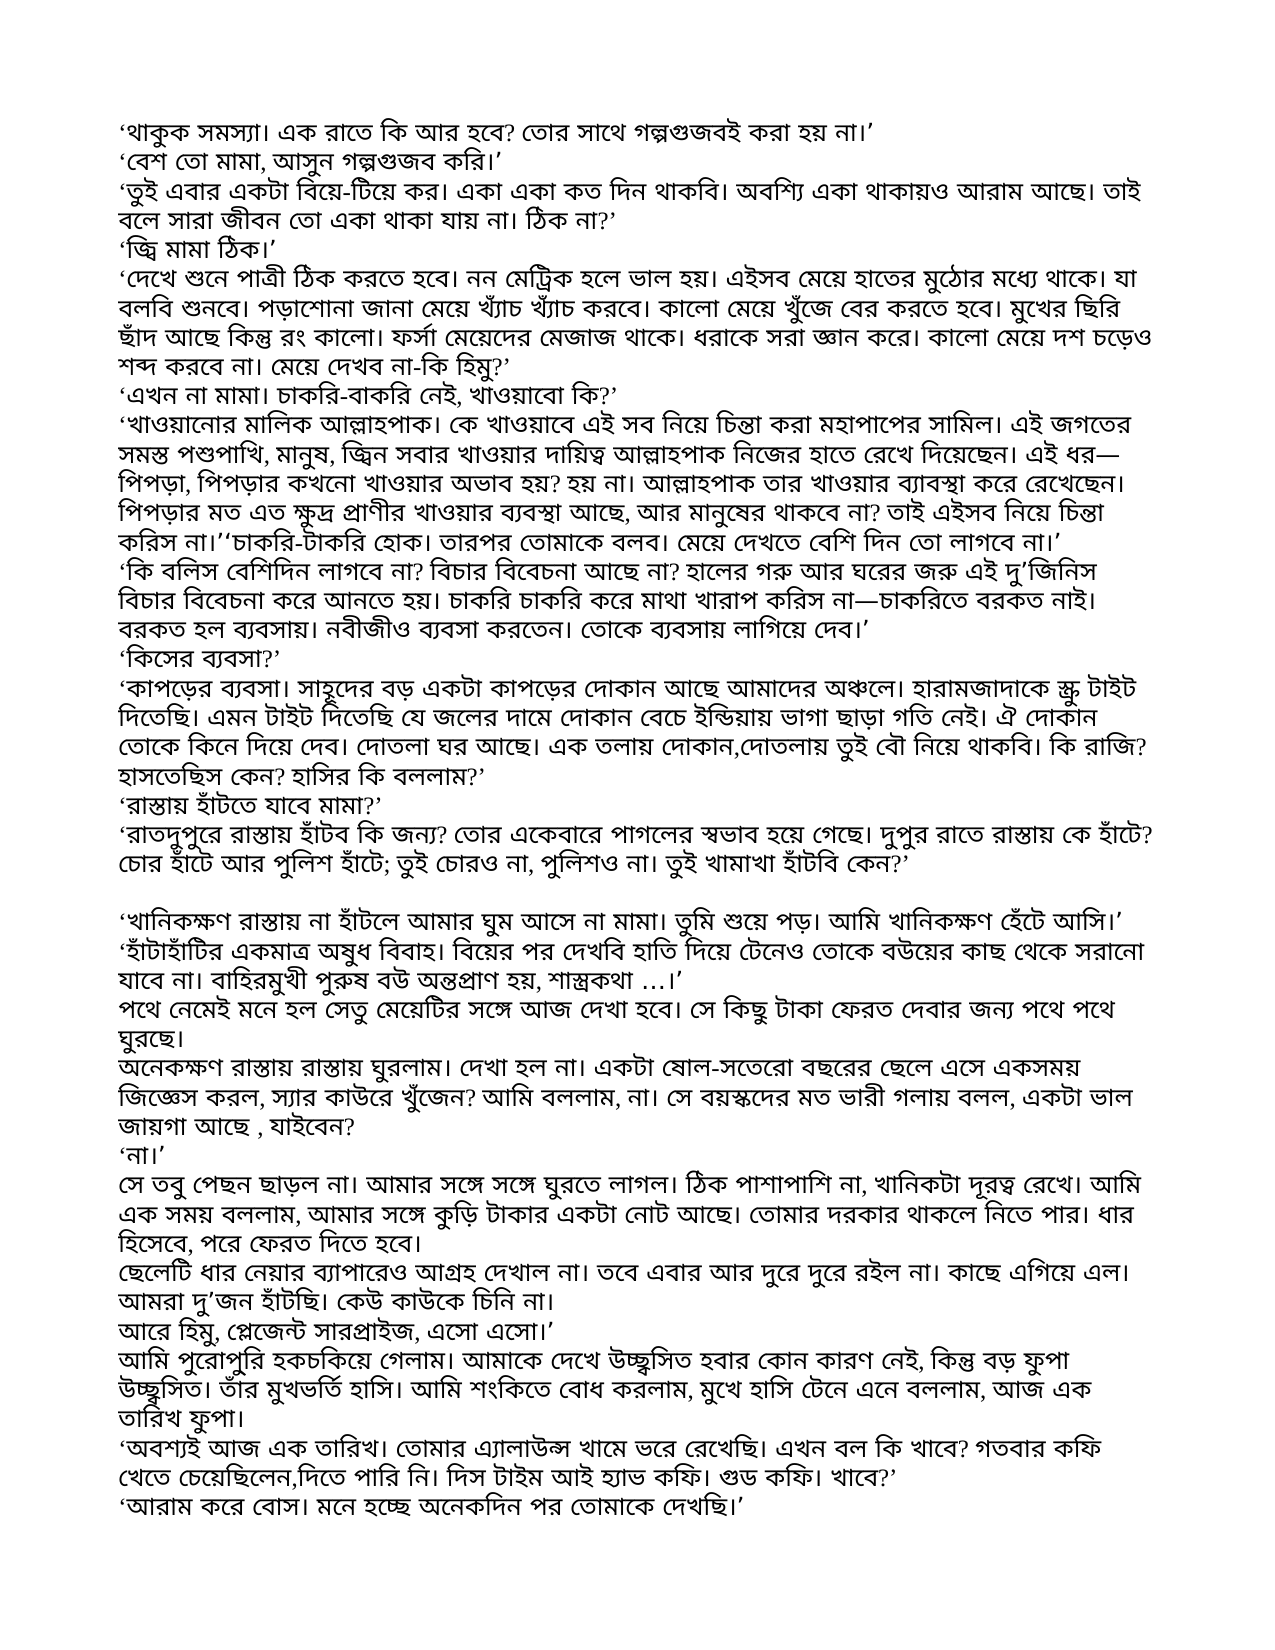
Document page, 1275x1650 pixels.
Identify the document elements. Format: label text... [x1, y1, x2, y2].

text ‘না।’ [118, 1141, 1157, 1171]
text ‘এখন না মামা। চাকরি-বাকরি নেই, খাওয়াবো কি?’ [118, 381, 1157, 411]
text ‘রাতদুপুরে রাস্তায় হাঁটব কি জন্য? তোর একেবারে পাগলের স্বভাব হয়ে গেছে। দুপুর রাতে রাস্তায় কে হাঁটে? চোর হাঁটে আর পুলিশ হাঁটে; তুই চোরও না, পুলিশও না। তুই খামাখা হাঁটবি কেন?’ [118, 820, 1157, 879]
text ‘খানিকক্ষণ রাস্তায় না হাঁটলে আমার ঘুম আসে না মামা। তুমি শুয়ে পড়। আমি খানিকক্ষণ হেঁটে আসি।’ [118, 907, 1157, 937]
text আমি পুরোপু্রি হকচকিয়ে গেলাম। আমাকে দেখে উচ্ছ্বসিত হবার কোন কারণ নেই, কিন্তু বড় ফুপা উচ্ছ্বসিত। তাঁর মুখভর্তি হাসি। আমি শংকিতে বোধ করলাম, মুখে হাসি টেনে এনে বললাম, আজ এক তারিখ ফুপা। [118, 1346, 1157, 1434]
text ‘কিসের ব্যবসা?’ [118, 644, 1157, 674]
text ‘বেশ তো মামা, আসুন গল্পগুজব করি।’ [118, 147, 1157, 177]
text ‘অবশ্যই আজ এক তারিখ। তোমার এ্যালাউন্স খামে ভরে রেখেছি। এখন বল কি খাবে? গতবার কফি খেতে চেয়েছিলেন,দিতে পারি নি। দিস টাইম আই হ্যাভ কফি। গুড কফি। খাবে?’ [118, 1434, 1157, 1492]
text আরে হিমু, প্লেজেন্ট সারপ্রাইজ, এসো এসো।’ [118, 1317, 210, 1346]
text আরে হিমু, প্লেজেন্ট সারপ্রাইজ, এসো এসো।’ [181, 1317, 1157, 1346]
text ‘রাস্তায় হাঁটতে যাবে মামা?’ [118, 791, 1157, 820]
text ‘জ্বি মামা ঠিক।’ [118, 235, 1157, 264]
text ‘দেখে শুনে পাত্রী ঠিক করতে হবে। নন মেট্রিক হলে ভাল হয়। এইসব মেয়ে হাতের মুঠোর মধ্যে থাকে। যা বলবি শুনবে। পড়াশোনা জানা মেয়ে খ্যাঁচ খ্যাঁচ করবে। কালো মেয়ে খুঁজে বের করতে হবে। মুখের ছিরি ছাঁদ আছে কিন্তু রং কালো। ফর্সা মেয়েদের মেজাজ থাকে। ধরাকে সরা জ্ঞান করে। কালো মেয়ে দশ চড়েও শব্দ করবে না। মেয়ে দেখব না-কি হিমু?’ [118, 264, 1157, 381]
text ‘আরাম করে বোস। মনে হচ্ছে অনেকদিন পর তোমাকে দেখছি।’ [118, 1492, 1157, 1522]
text ‘হাঁটাহাঁটির একমাত্র অষুধ বিবাহ। বিয়ের পর দেখবি হাতি দিয়ে টেনেও তোকে বউয়ের কাছ থেকে সরানো যাবে না। বাহিরমুখী পুরুষ বউ অন্তপ্রাণ হয়, শাস্ত্রকথা …।’ [118, 937, 1157, 995]
text পথে নেমেই মনে হল সেতু মেয়েটির সঙ্গে আজ দেখা হবে। সে কিছু টাকা ফেরত দেবার জন্য পথে পথে ঘুরছে। [118, 995, 1157, 1053]
text ‘থাকুক সমস্যা। এক রাতে কি আর হবে? তোর সাথে গল্পগুজবই করা হয় না।’ [118, 118, 1157, 147]
text ‘কি বলিস বেশিদিন লাগবে না? বিচার বিবেচনা আছে না? হালের গরু আর ঘরের জরু এই দু’জিনিস বিচার বিবেচনা করে আনতে হয়। চাকরি চাকরি করে মাথা খারাপ করিস না—চাকরিতে বরকত নাই। বরকত হল ব্যবসায়। নবীজীও ব্যবসা করতেন। তোকে ব্যবসায় লাগিয়ে দেব।’ [118, 557, 1157, 644]
text অনেকক্ষণ রাস্তায় রাস্তায় ঘুরলাম। দেখা হল না। একটা ষোল-সতেরো বছরের ছেলে এসে একসময় জিজ্ঞেস করল, স্যার কাউরে খুঁজেন? আমি বললাম, না। সে বয়স্কদের মত ভারী গলায় বলল, একটা ভাল জায়গা আছে , যাইবেন? [118, 1053, 1157, 1141]
text সে তবু পেছন ছাড়ল না। আমার সঙ্গে সঙ্গে ঘুরতে লাগল। ঠিক পাশাপাশি না, খানিকটা দূরত্ব রেখে। আমি এক সময় বললাম, আমার সঙ্গে কুড়ি টাকার একটা নোট আছে। তোমার দরকার থাকলে নিতে পার। ধার হিসেবে, পরে ফেরত দিতে হবে। [118, 1171, 1157, 1258]
text ‘তুই এবার একটা বিয়ে-টিয়ে কর। একা একা কত দিন থাকবি। অবশ্যি একা থাকায়ও আরাম আছে। তাই বলে সারা জীবন তো একা থাকা যায় না। ঠিক না?’ [118, 177, 1157, 235]
text ‘কাপড়ের ব্যবসা। সাহূদের বড় একটা কাপড়ের দোকান আছে আমাদের অঞ্চলে। হারামজাদাকে স্ক্রু টাইট দিতেছি। এমন টাইট দিতেছি যে জলের দামে দোকান বেচে ইন্ডিয়ায় ভাগা ছাড়া গতি নেই। ঐ দোকান তোকে কিনে দিয়ে দেব। দোতলা ঘর আছে। এক তলায় দোকান,দোতলায় তুই বৌ ‍নিয়ে থাকবি। কি রাজি? হাসতেছিস কেন? হাসির কি বললাম?’ [118, 674, 1157, 791]
text ‘খাওয়ানোর মালিক আল্লাহপাক। কে খাওয়াবে এই সব নিয়ে চিন্তা করা মহাপাপের সামিল। এই জগতের সমস্ত পশুপাখি, মানুষ, জ্বিন সবার খাওয়ার দায়িত্ব আল্লাহপাক নিজের হাতে রেখে দিয়েছেন। এই ধর—পিপড়া, পিপড়ার কখনো খাওয়ার অভাব হয়? হয় না। আল্লাহপাক তার খাওয়ার ব্যাবস্থা করে রেখেছেন। পিপড়ার মত এত ক্ষুদ্র প্রাণীর খাওয়ার ব্যবস্থা আছে, আর মানুষের থাকবে না? তাই এইসব নিয়ে চিন্তা করিস না।’‘চাকরি-টাকরি হোক। তারপর তোমাকে বলব। মেয়ে দেখতে বেশি দিন তো লাগবে না।’ [118, 411, 1157, 557]
text ছেলেটি ধার নেয়ার ব্যাপারেও আগ্রহ দেখাল না। তবে এবার আর দুরে দুরে রইল না। কাছে এগিয়ে এল। আমরা দু’জন হাঁটছি। কেউ কাউকে চিনি না। [118, 1258, 1157, 1317]
